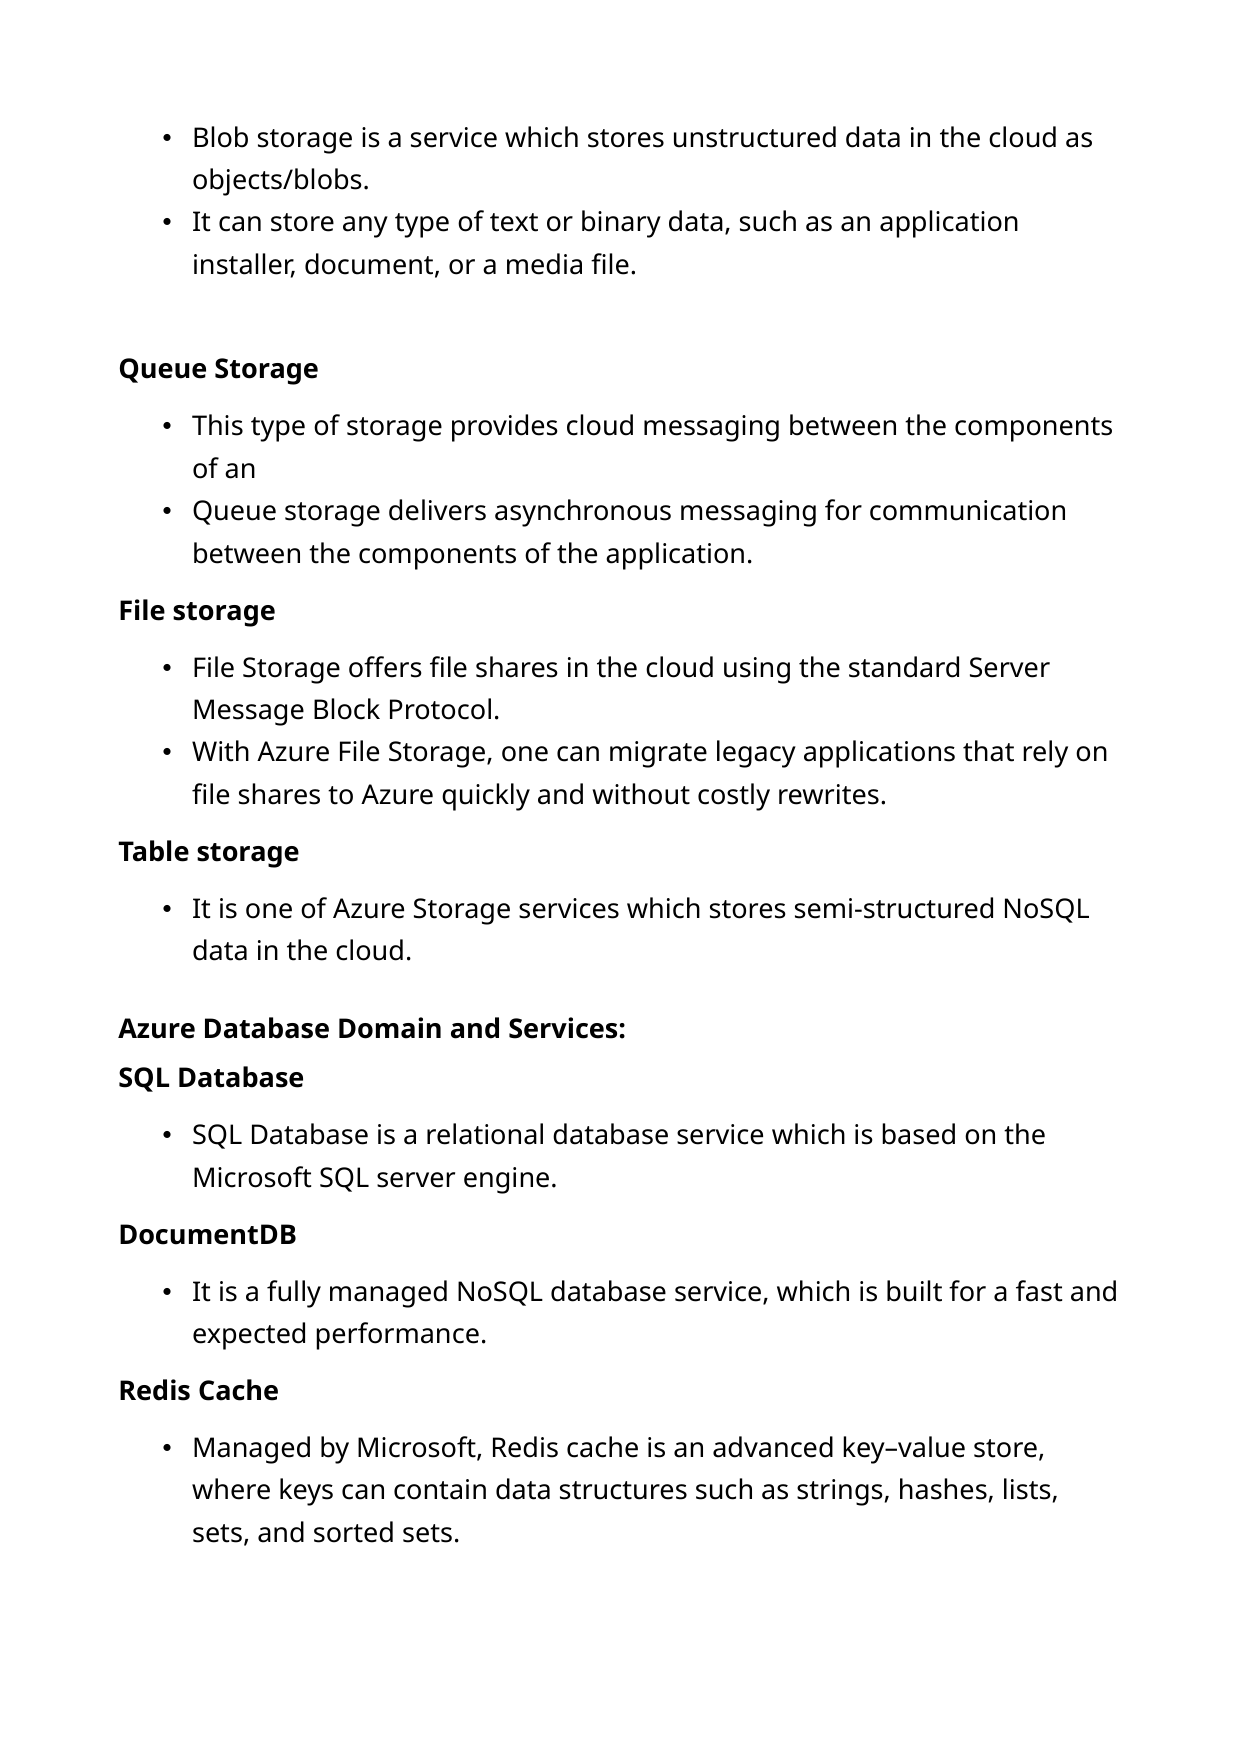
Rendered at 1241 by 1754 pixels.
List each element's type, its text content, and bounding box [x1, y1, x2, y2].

list File Storage offers file shares in the cloud using the standard Server Message Block Protocol. [162, 648, 1122, 727]
text DocumentDB [118, 1215, 1122, 1252]
text Table storage [118, 832, 1122, 869]
text Redis Cache [118, 1371, 1122, 1408]
list It is a fully managed NoSQL database service, which is built for a fast and expected performance. [162, 1272, 1122, 1351]
text Queue Storage [118, 350, 1122, 387]
list It can store any type of text or binary data, such as an application installer, document, or a media file. [162, 203, 1122, 282]
list Managed by Microsoft, Redis cache is an advanced key–value store, where keys can contain data structures such as strings, hashes, lists, sets, and sorted sets. [162, 1428, 1122, 1550]
list With Azure File Storage, one can migrate legacy applications that rely on file shares to Azure quickly and without costly rewrites. [162, 733, 1122, 812]
list This type of storage provides cloud messaging between the components of an [162, 407, 1122, 486]
text SQL Database [118, 1059, 1122, 1096]
subtitle Azure Database Domain and Services: [118, 1009, 1122, 1046]
list SQL Database is a relational database service which is based on the Microsoft SQL server engine. [162, 1116, 1122, 1195]
list Queue storage delivers asynchronous messaging for communication between the components of the application. [162, 492, 1122, 571]
list Blob storage is a service which stores unstructured data in the cloud as objects/blobs. [162, 118, 1122, 197]
text File storage [118, 591, 1122, 628]
list It is one of Azure Storage services which stores semi-structured NoSQL data in the cloud. [162, 889, 1122, 968]
